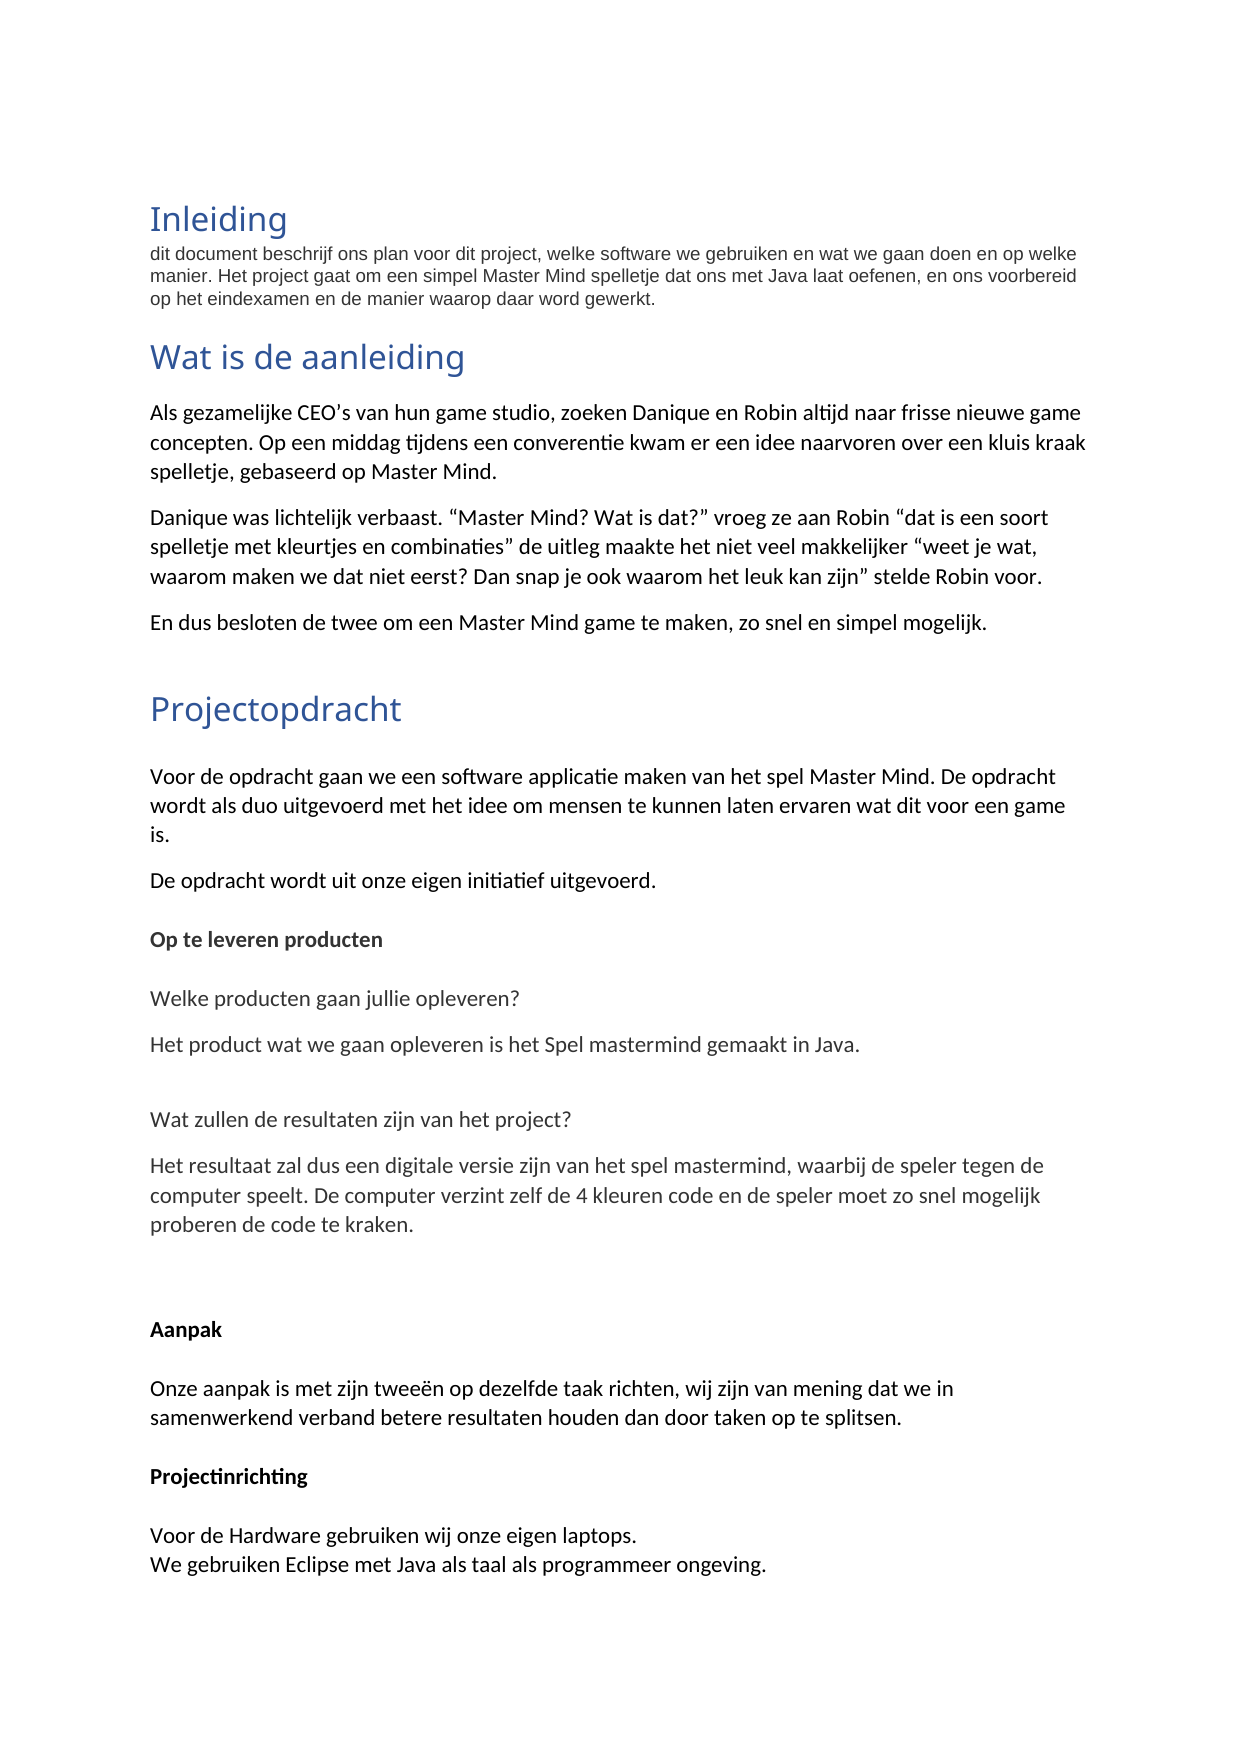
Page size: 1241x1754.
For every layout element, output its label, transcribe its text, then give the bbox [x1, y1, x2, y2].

text Danique was lichtelijk verbaast. “Master Mind? Wat is dat?” vroeg ze aan Robin “dat is een soort spelletje met kleurtjes en combinaties” de uitleg maakte het niet veel makkelijker “weet je wat, waarom maken we dat niet eerst? Dan snap je ook waarom het leuk kan zijn” stelde Robin voor. [150, 503, 1090, 590]
text De opdracht wordt uit onze eigen initiatief uitgevoerd. Op te leveren producten Welke producten gaan jullie opleveren? [150, 867, 1090, 1012]
text En dus besloten de twee om een Master Mind game te maken, zo snel en simpel mogelijk. Projectopdracht Voor de opdracht gaan we een software applicatie maken van het spel Master Mind. De opdracht wordt als duo uitgevoerd met het idee om mensen te kunnen laten ervaren wat dit voor een game is. [150, 608, 1090, 849]
text Het resultaat zal dus een digitale versie zijn van het spel mastermind, waarbij de speler tegen de computer speelt. De computer verzint zelf de 4 kleuren code en de speler moet zo snel mogelijk proberen de code te kraken. [150, 1152, 1090, 1238]
text Wat zullen de resultaten zijn van het project? [150, 1076, 1090, 1134]
text Inleiding dit document beschrijf ons plan voor dit project, welke software we gebruiken en wat we gaan doen en op welke manier. Het project gaat om een simpel Master Mind spelletje dat ons met Java laat oefenen, en ons voorbereid op het eindexamen en de manier waarop daar word gewerkt. Wat is de aanleiding [150, 196, 1090, 379]
text Het product wat we gaan opleveren is het Spel mastermind gemaakt in Java. [150, 1030, 1090, 1058]
text Aanpak Onze aanpak is met zijn tweeën op dezelfde taak richten, wij zijn van mening dat we in samenwerkend verband betere resultaten houden dan door taken op te splitsen. Projectinrichting Voor de Hardware gebruiken wij onze eigen laptops. We gebruiken Eclipse met Java als taal als programmeer ongeving. [150, 1256, 1090, 1578]
text Als gezamelijke CEO’s van hun game studio, zoeken Danique en Robin altijd naar frisse nieuwe game concepten. Op een middag tijdens een converentie kwam er een idee naarvoren over een kluis kraak spelletje, gebaseerd op Master Mind. [150, 398, 1090, 485]
